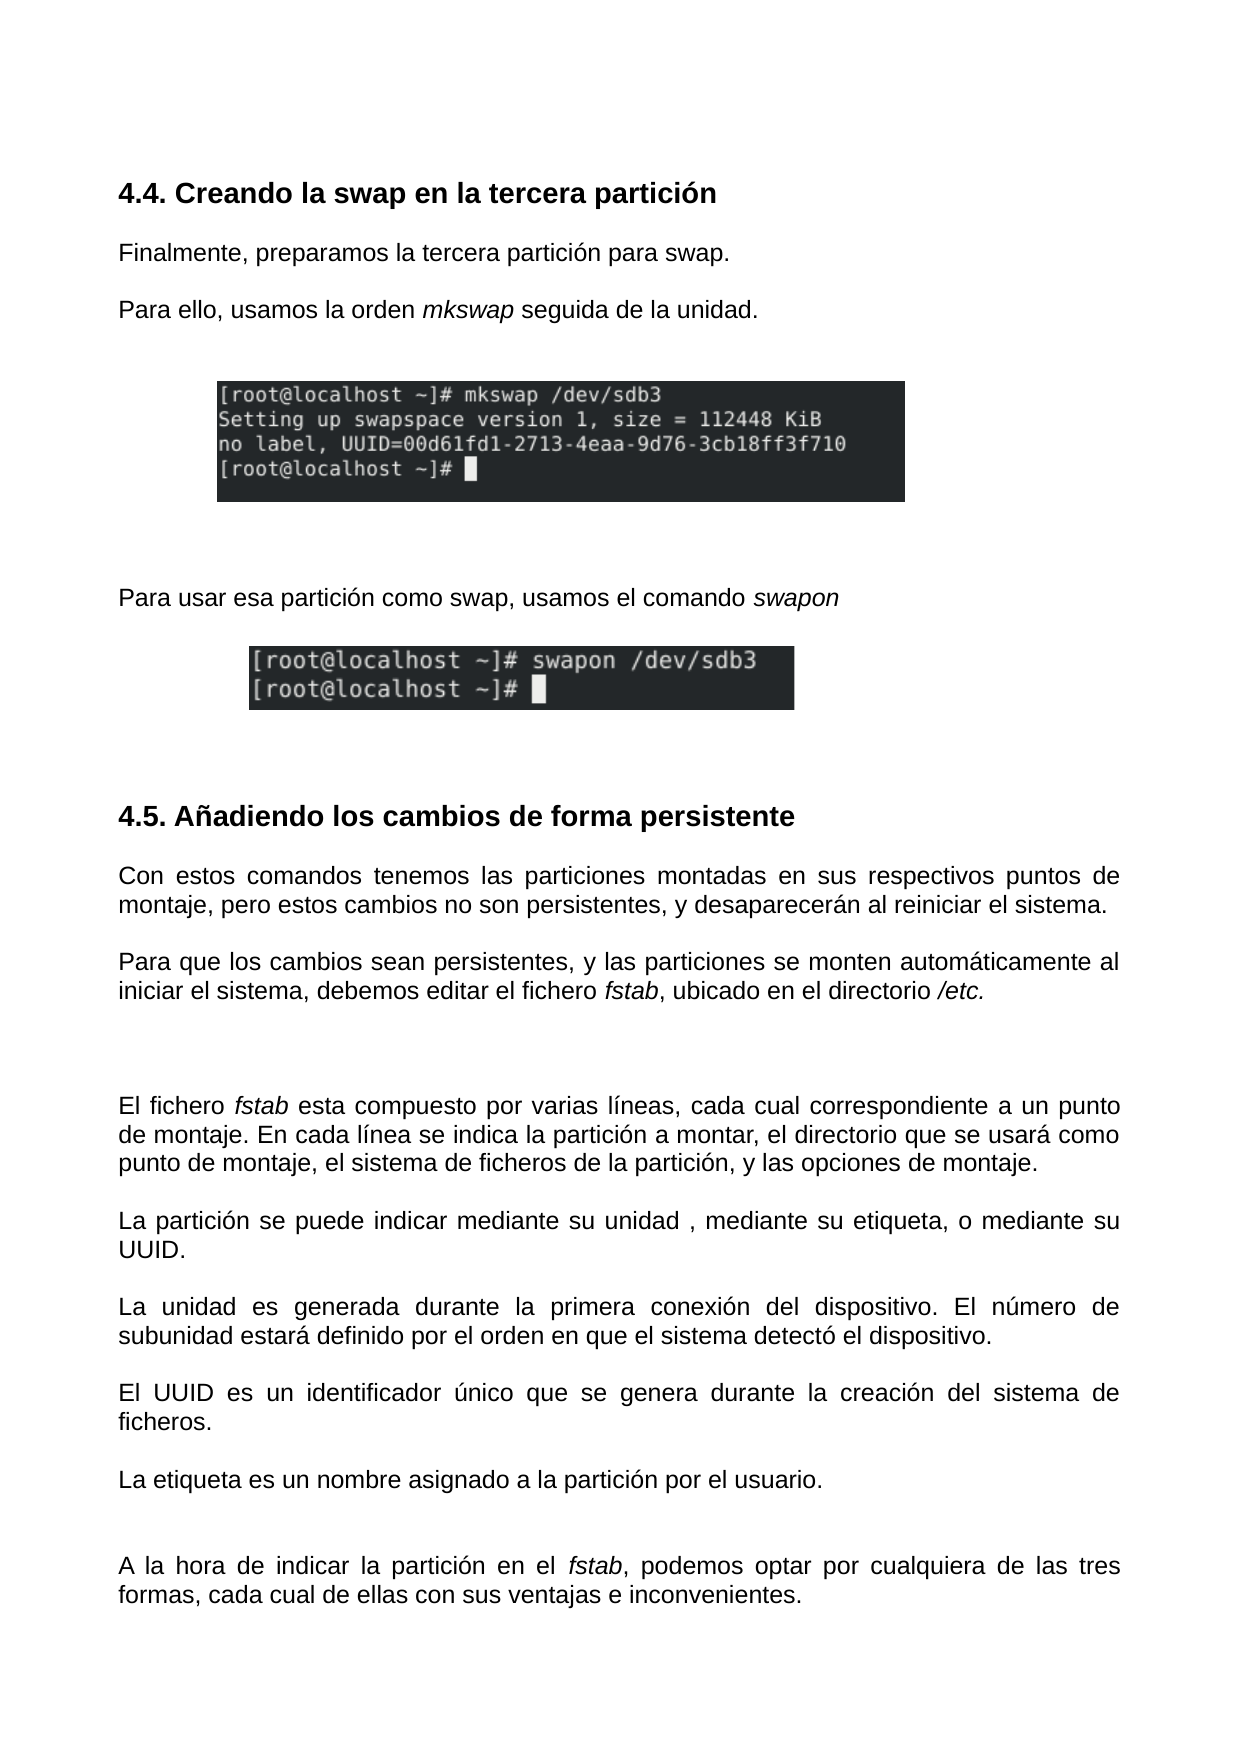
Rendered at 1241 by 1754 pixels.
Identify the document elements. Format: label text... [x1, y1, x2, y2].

text El fichero fstab esta compuesto por varias líneas, cada cual correspondiente a un punto de montaje. En cada línea se indica la partición a montar, el directorio que se usará como punto de montaje, el sistema de ficheros de la partición, y las opciones de montaje. [118, 1091, 1122, 1177]
picture [249, 646, 795, 710]
text La partición se puede indicar mediante su unidad , mediante su etiqueta, o mediante su UUID. [118, 1206, 1122, 1263]
picture [217, 381, 905, 502]
text 4.5. Añadiendo los cambios de forma persistente [118, 798, 1122, 832]
text Para ello, usamos la orden mkswap seguida de la unidad. [118, 295, 1122, 324]
text Finalmente, preparamos la tercera partición para swap. [118, 238, 1122, 267]
text Con estos comandos tenemos las particiones montadas en sus respectivos puntos de montaje, pero estos cambios no son persistentes, y desaparecerán al reiniciar el sistema. [118, 861, 1122, 918]
text La etiqueta es un nombre asignado a la partición por el usuario. [118, 1464, 1122, 1493]
text A la hora de indicar la partición en el fstab, podemos optar por cualquiera de las tres formas, cada cual de ellas con sus ventajas e inconvenientes. [118, 1551, 1122, 1608]
text 4.4. Creando la swap en la tercera partición [118, 176, 1122, 209]
text La unidad es generada durante la primera conexión del dispositivo. El número de subunidad estará definido por el orden en que el sistema detectó el dispositivo. [118, 1292, 1122, 1349]
text Para que los cambios sean persistentes, y las particiones se monten automáticamente al iniciar el sistema, debemos editar el fichero fstab, ubicado en el directorio /etc. [118, 947, 1122, 1004]
text El UUID es un identificador único que se genera durante la creación del sistema de ficheros. [118, 1378, 1122, 1436]
text Para usar esa partición como swap, usamos el comando swapon [118, 583, 1122, 612]
